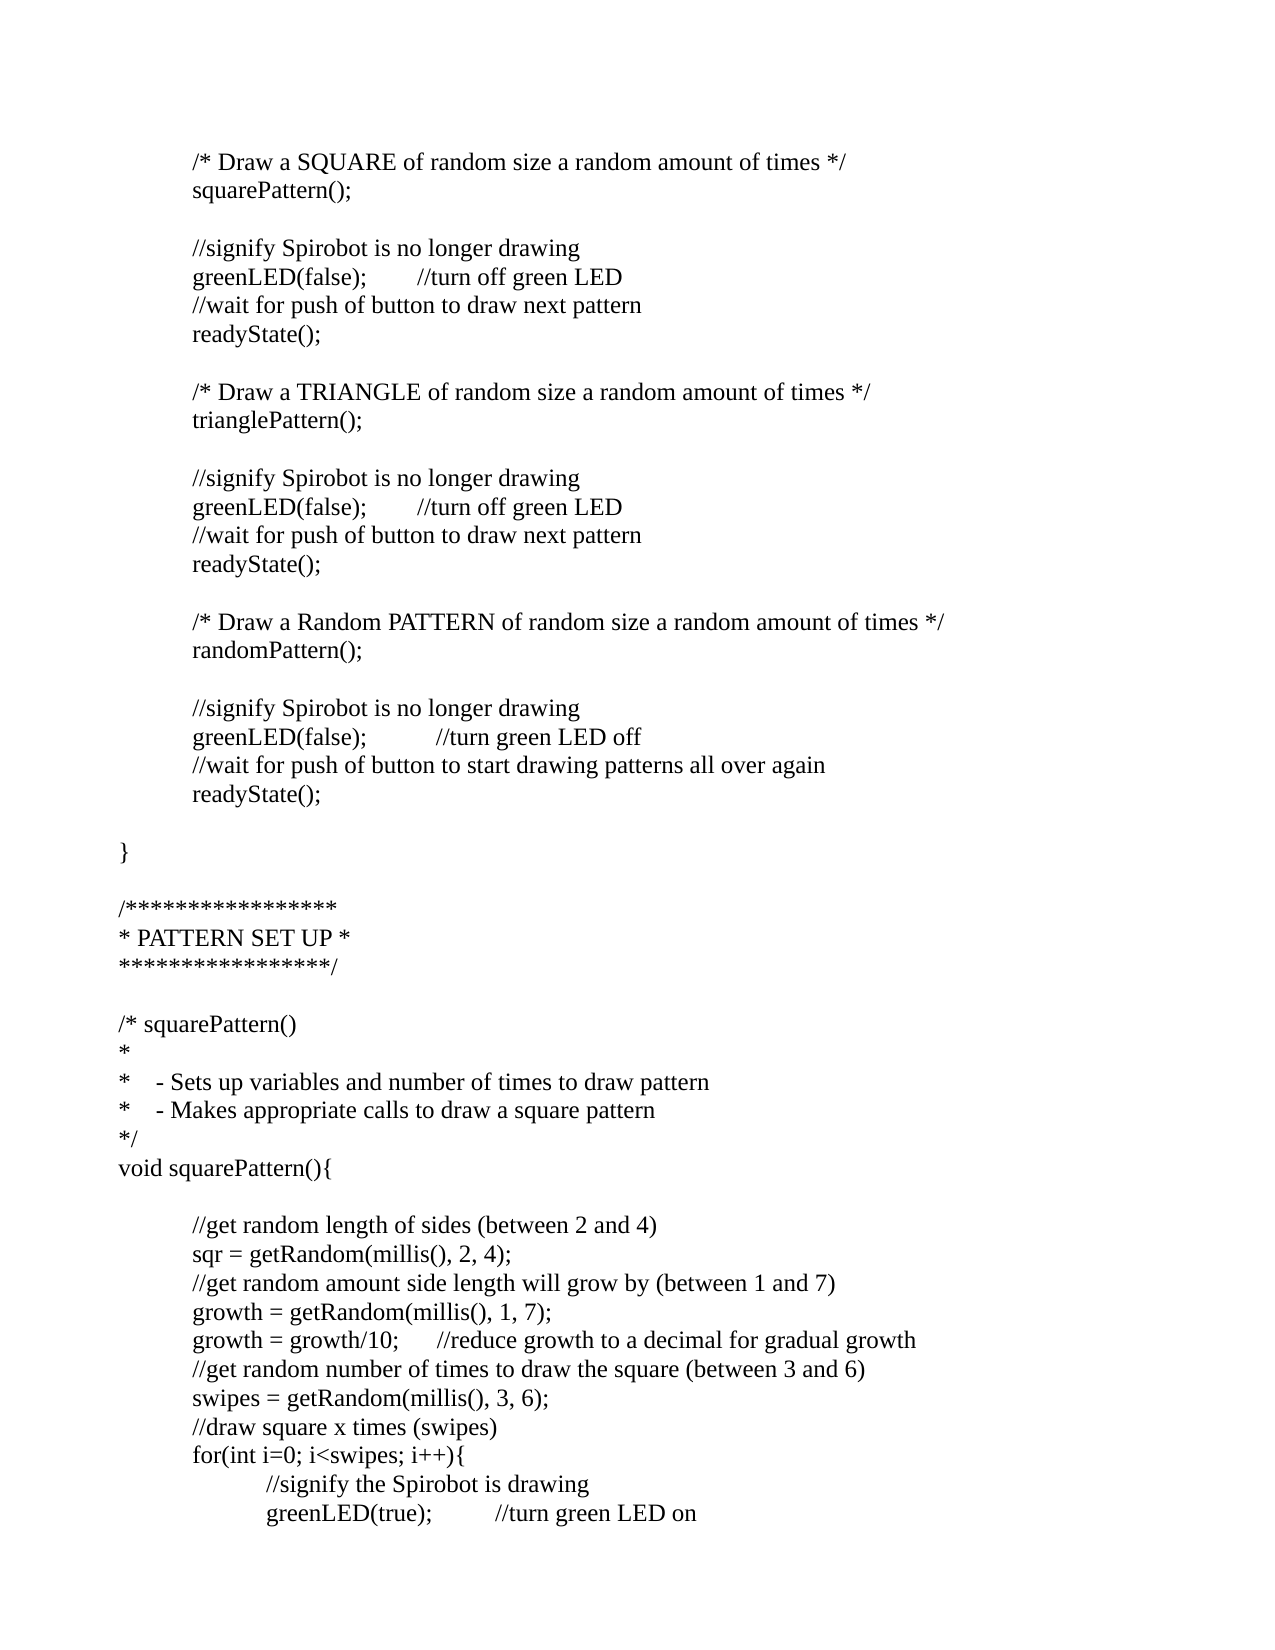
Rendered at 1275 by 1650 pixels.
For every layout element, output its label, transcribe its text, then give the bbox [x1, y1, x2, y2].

text * PATTERN SET UP * [118, 923, 1157, 952]
text * - Makes appropriate calls to draw a square pattern [118, 1096, 1157, 1124]
text randomPattern(); [118, 636, 1157, 664]
text *****************/ [118, 952, 1157, 981]
text readyState(); [118, 549, 1157, 578]
text //wait for push of button to draw next pattern [118, 521, 1157, 549]
text //wait for push of button to start drawing patterns all over again [118, 751, 1157, 779]
text /* squarePattern() [118, 1009, 1157, 1038]
text //get random amount side length will grow by (between 1 and 7) [118, 1268, 1157, 1297]
text /***************** [118, 894, 1157, 923]
text //get random number of times to draw the square (between 3 and 6) [118, 1354, 1157, 1383]
text //signify the Spirobot is drawing [118, 1469, 1157, 1498]
text greenLED(false); //turn off green LED [118, 492, 1157, 521]
text readyState(); [118, 319, 1157, 348]
text /* Draw a SQUARE of random size a random amount of times */ [118, 147, 1157, 176]
text growth = growth/10; //reduce growth to a decimal for gradual growth [118, 1326, 1157, 1354]
text greenLED(false); //turn off green LED [118, 262, 1157, 291]
text //signify Spirobot is no longer drawing [118, 693, 1157, 722]
text greenLED(true); //turn green LED on [118, 1498, 1157, 1527]
text growth = getRandom(millis(), 1, 7); [118, 1297, 1157, 1326]
text trianglePattern(); [118, 406, 1157, 434]
text * - Sets up variables and number of times to draw pattern [118, 1067, 1157, 1096]
text sqr = getRandom(millis(), 2, 4); [118, 1239, 1157, 1268]
text //signify Spirobot is no longer drawing [118, 463, 1157, 492]
text //signify Spirobot is no longer drawing [118, 233, 1157, 262]
text squarePattern(); [118, 176, 1157, 204]
text */ [118, 1124, 1157, 1153]
text //wait for push of button to draw next pattern [118, 291, 1157, 319]
text * [118, 1038, 1157, 1067]
text greenLED(false); //turn green LED off [118, 722, 1157, 751]
text swipes = getRandom(millis(), 3, 6); [118, 1383, 1157, 1412]
text //get random length of sides (between 2 and 4) [118, 1211, 1157, 1239]
text /* Draw a Random PATTERN of random size a random amount of times */ [118, 607, 1157, 636]
text } [118, 837, 1157, 866]
text void squarePattern(){ [118, 1153, 1157, 1182]
text //draw square x times (swipes) [118, 1412, 1157, 1441]
text /* Draw a TRIANGLE of random size a random amount of times */ [118, 377, 1157, 406]
text for(int i=0; i<swipes; i++){ [118, 1441, 1157, 1469]
text readyState(); [118, 779, 1157, 808]
